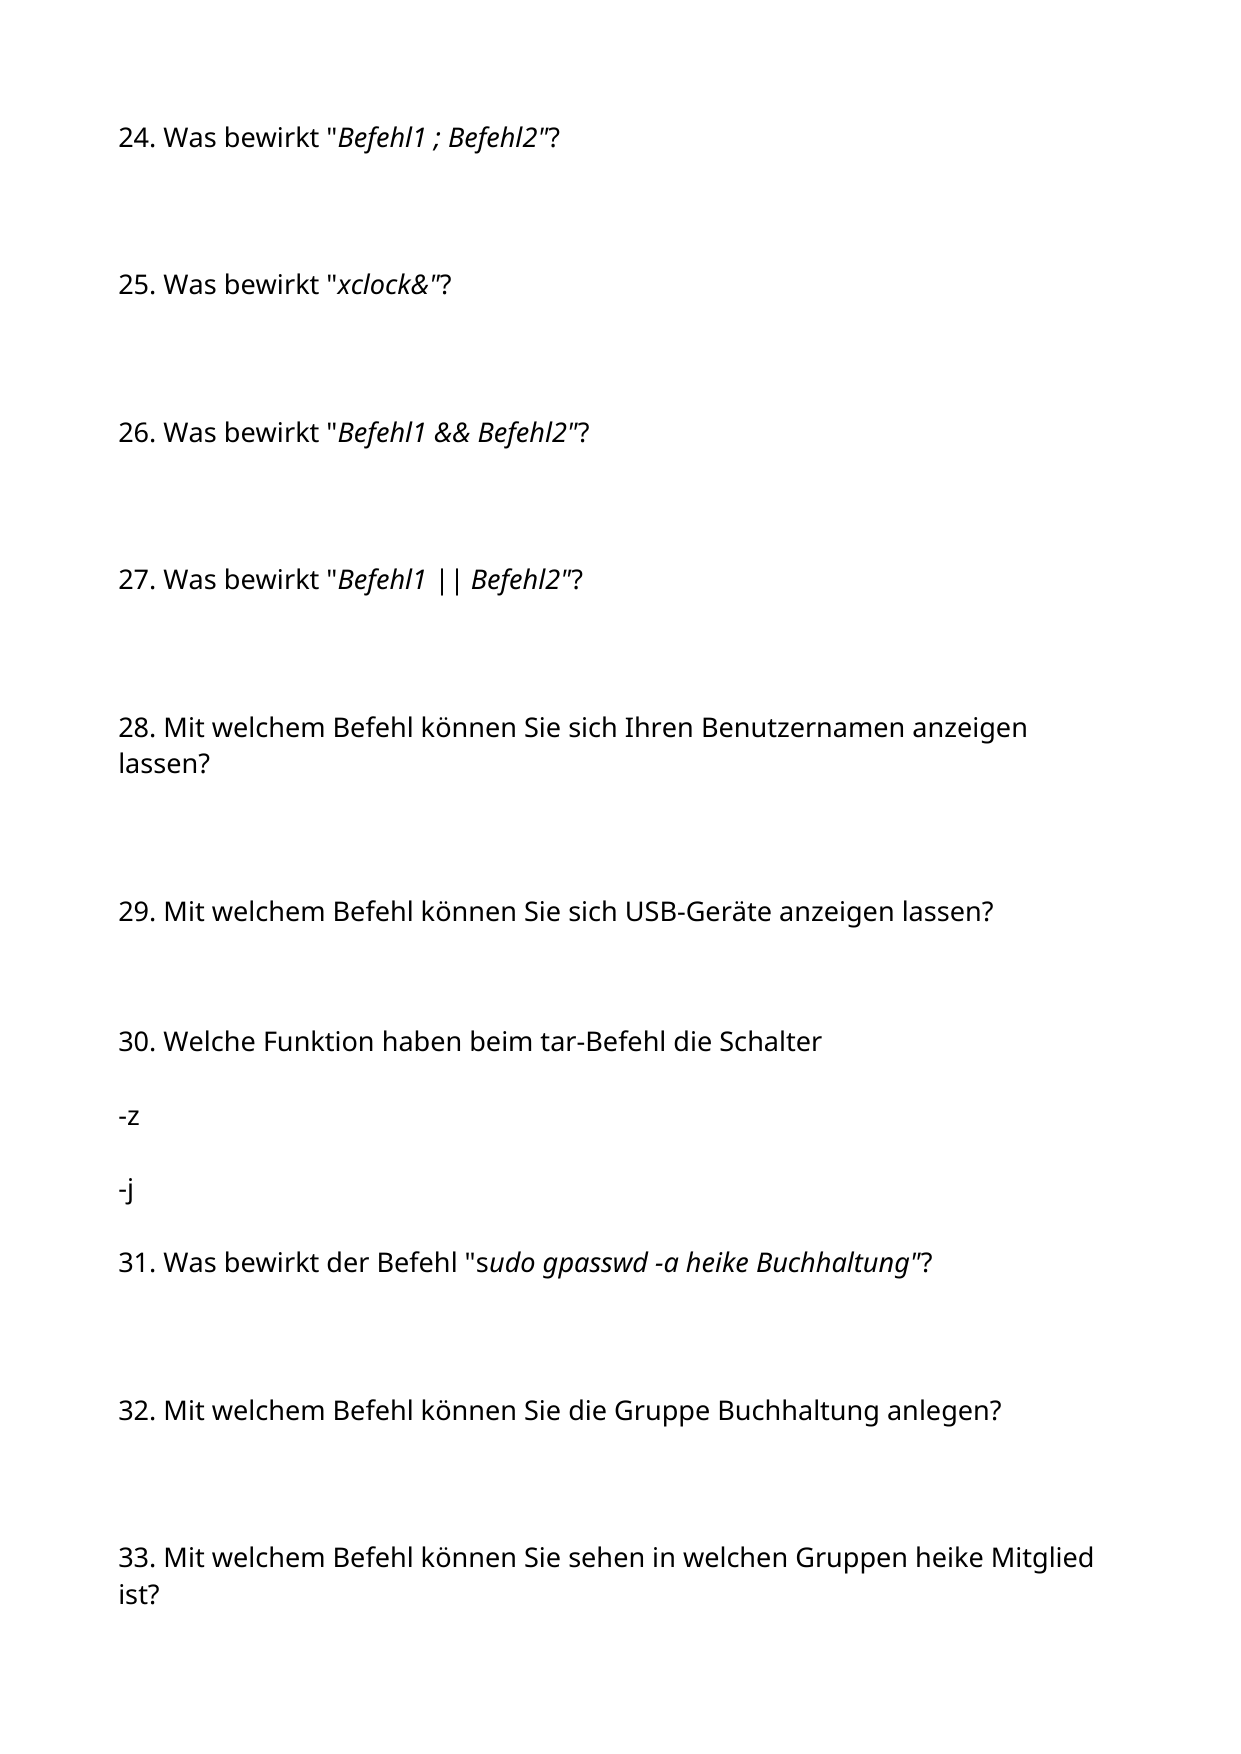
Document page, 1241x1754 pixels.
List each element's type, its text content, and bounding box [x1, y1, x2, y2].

text 24. Was bewirkt "Befehl1 ; Befehl2"? 25. Was bewirkt "xclock&"? 26. Was bewirkt "Befehl1 && Befehl2"? 27. Was bewirkt "Befehl1 || Befehl2"? 28. Mit welchem Befehl können Sie sich Ihren Benutzernamen anzeigen lassen? 29. Mit welchem Befehl können Sie sich USB-Geräte anzeigen lassen? [118, 118, 1122, 957]
text 30. Welche Funktion haben beim tar-Befehl die Schalter -z -j 31. Was bewirkt der Befehl "sudo gpasswd -a heike Buchhaltung"? 32. Mit welchem Befehl können Sie die Gruppe Buchhaltung anlegen? 33. Mit welchem Befehl können Sie sehen in welchen Gruppen heike Mitglied ist? [118, 985, 1122, 1612]
